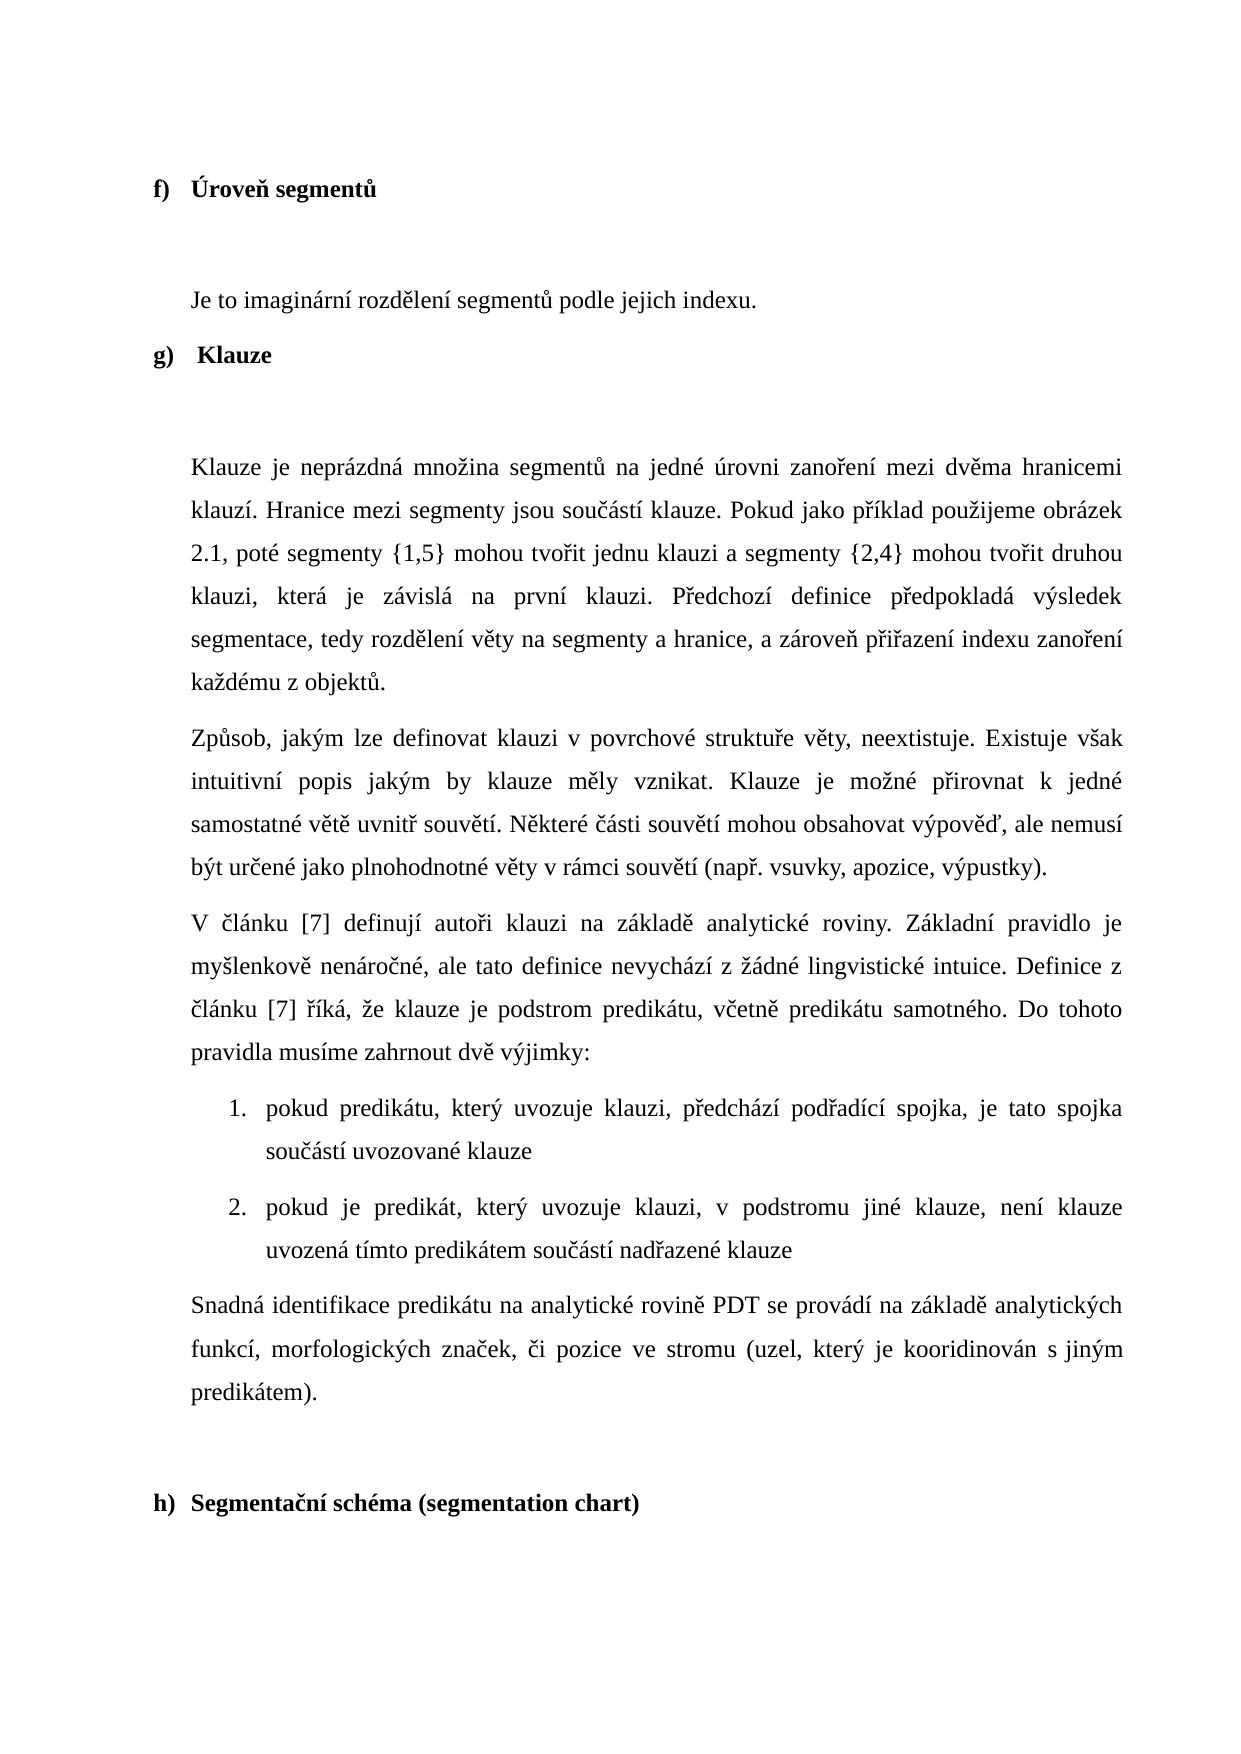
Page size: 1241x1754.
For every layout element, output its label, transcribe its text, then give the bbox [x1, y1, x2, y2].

list Snadná identifikace predikátu na analytické rovině PDT se provádí na základě analytických funkcí, morfologických značek, či pozice ve stromu (uzel, který je kooridinován s jiným predikátem). [153, 1291, 1123, 1406]
list V článku [7] definují autoři klauzi na základě analytické roviny. Základní pravidlo je myšlenkově nenáročné, ale tato definice nevychází z žádné lingvistické intuice. Definice z článku [7] říká, že klauze je podstrom predikátu, včetně predikátu samotného. Do tohoto pravidla musíme zahrnout dvě výjimky: [153, 908, 1123, 1066]
list Klauze je neprázdná množina segmentů na jedné úrovni zanoření mezi dvěma hranicemi klauzí. Hranice mezi segmenty jsou součástí klauze. Pokud jako příklad použijeme obrázek 2.1, poté segmenty {1,5} mohou tvořit jednu klauzi a segmenty {2,4} mohou tvořit druhou klauzi, která je závislá na první klauzi. Předchozí definice předpokladá výsledek segmentace, tedy rozdělení věty na segmenty a hranice, a zároveň přiřazení indexu zanoření každému z objektů. [153, 452, 1123, 696]
list Klauze [153, 341, 1123, 369]
list pokud predikátu, který uvozuje klauzi, předchází podřadící spojka, je tato spojka součástí uvozované klauze [228, 1093, 1123, 1165]
list Způsob, jakým lze definovat klauzi v povrchové struktuře věty, neextistuje. Existuje však intuitivní popis jakým by klauze měly vznikat. Klauze je možné přirovnat k jedné samostatné větě uvnitř souvětí. Některé části souvětí mohou obsahovat výpověď, ale nemusí být určené jako plnohodnotné věty v rámci souvětí (např. vsuvky, apozice, výpustky). [153, 723, 1123, 881]
list pokud je predikát, který uvozuje klauzi, v podstromu jiné klauze, není klauze uvozená tímto predikátem součástí nadřazené klauze [228, 1192, 1123, 1264]
list Úroveň segmentů [153, 174, 1123, 202]
list Segmentační schéma (segmentation chart) [153, 1488, 1123, 1517]
list Je to imaginární rozdělení segmentů podle jejich indexu. [153, 285, 1123, 314]
